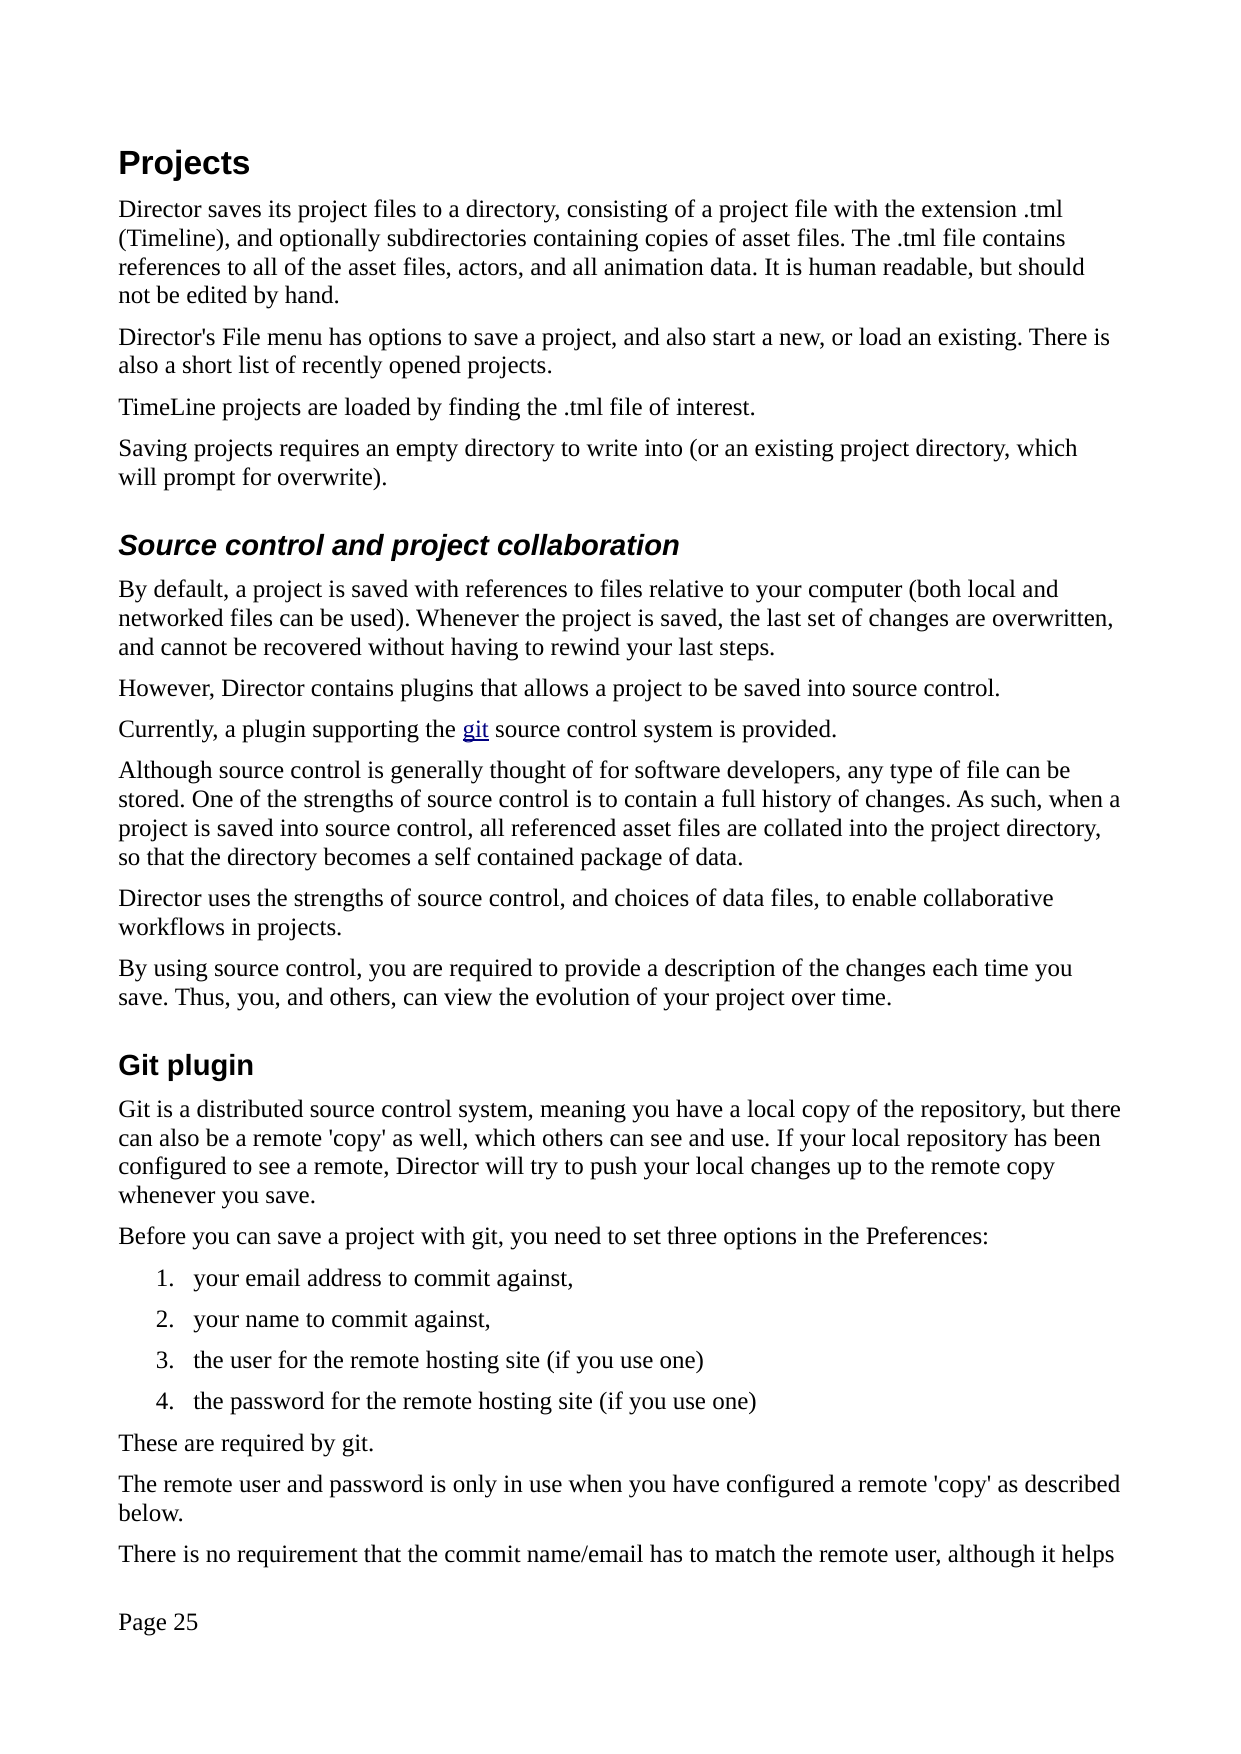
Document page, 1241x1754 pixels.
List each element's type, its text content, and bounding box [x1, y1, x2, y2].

text Director's File menu has options to save a project, and also start a new, or load an existing. There is also a short list of recently opened projects. [118, 322, 1122, 379]
text TimeLine projects are loaded by finding the .tml file of interest. [118, 392, 1122, 421]
subtitle Source control and project collaboration [118, 528, 1122, 562]
text By default, a project is saved with references to files relative to your computer (both local and networked files can be used). Whenever the project is saved, the last set of changes are overwritten, and cannot be recovered without having to rewind your last steps. [118, 574, 1122, 660]
text These are required by git. [118, 1428, 1122, 1456]
subtitle Git plugin [118, 1048, 1122, 1081]
text Saving projects requires an empty directory to write into (or an existing project directory, which will prompt for overwrite). [118, 433, 1122, 491]
list your name to commit against, [156, 1304, 1122, 1333]
text However, Director contains plugins that allows a project to be saved into source control. [118, 673, 1122, 702]
text By using source control, you are required to provide a description of the changes each time you save. Thus, you, and others, can view the evolution of your project over time. [118, 953, 1122, 1010]
text Director saves its project files to a directory, consisting of a project file with the extension .tml (Timeline), and optionally subdirectories containing copies of asset files. The .tml file contains references to all of the asset files, actors, and all animation data. It is human readable, but should not be edited by hand. [118, 194, 1122, 309]
list your email address to commit against, [156, 1263, 1122, 1291]
text Currently, a plugin supporting the git source control system is provided. [118, 714, 1122, 743]
list the user for the remote hosting site (if you use one) [156, 1345, 1122, 1374]
subtitle Projects [118, 143, 1122, 182]
list the password for the remote hosting site (if you use one) [156, 1386, 1122, 1415]
text Before you can save a project with git, you need to set three options in the Preferences: [118, 1221, 1122, 1250]
text Although source control is generally thought of for software developers, any type of file can be stored. One of the strengths of source control is to contain a full history of changes. As such, when a project is saved into source control, all referenced asset files are collated into the project directory, so that the directory becomes a self contained package of data. [118, 755, 1122, 870]
text There is no requirement that the commit name/email has to match the remote user, although it helps [118, 1539, 1122, 1568]
text Director uses the strengths of source control, and choices of data files, to enable collaborative workflows in projects. [118, 883, 1122, 940]
text Git is a distributed source control system, meaning you have a local copy of the repository, but there can also be a remote 'copy' as well, which others can see and use. If your local repository has been configured to see a remote, Director will try to push your local changes up to the remote copy whenever you save. [118, 1094, 1122, 1209]
text The remote user and password is only in use when you have configured a remote 'copy' as described below. [118, 1469, 1122, 1526]
